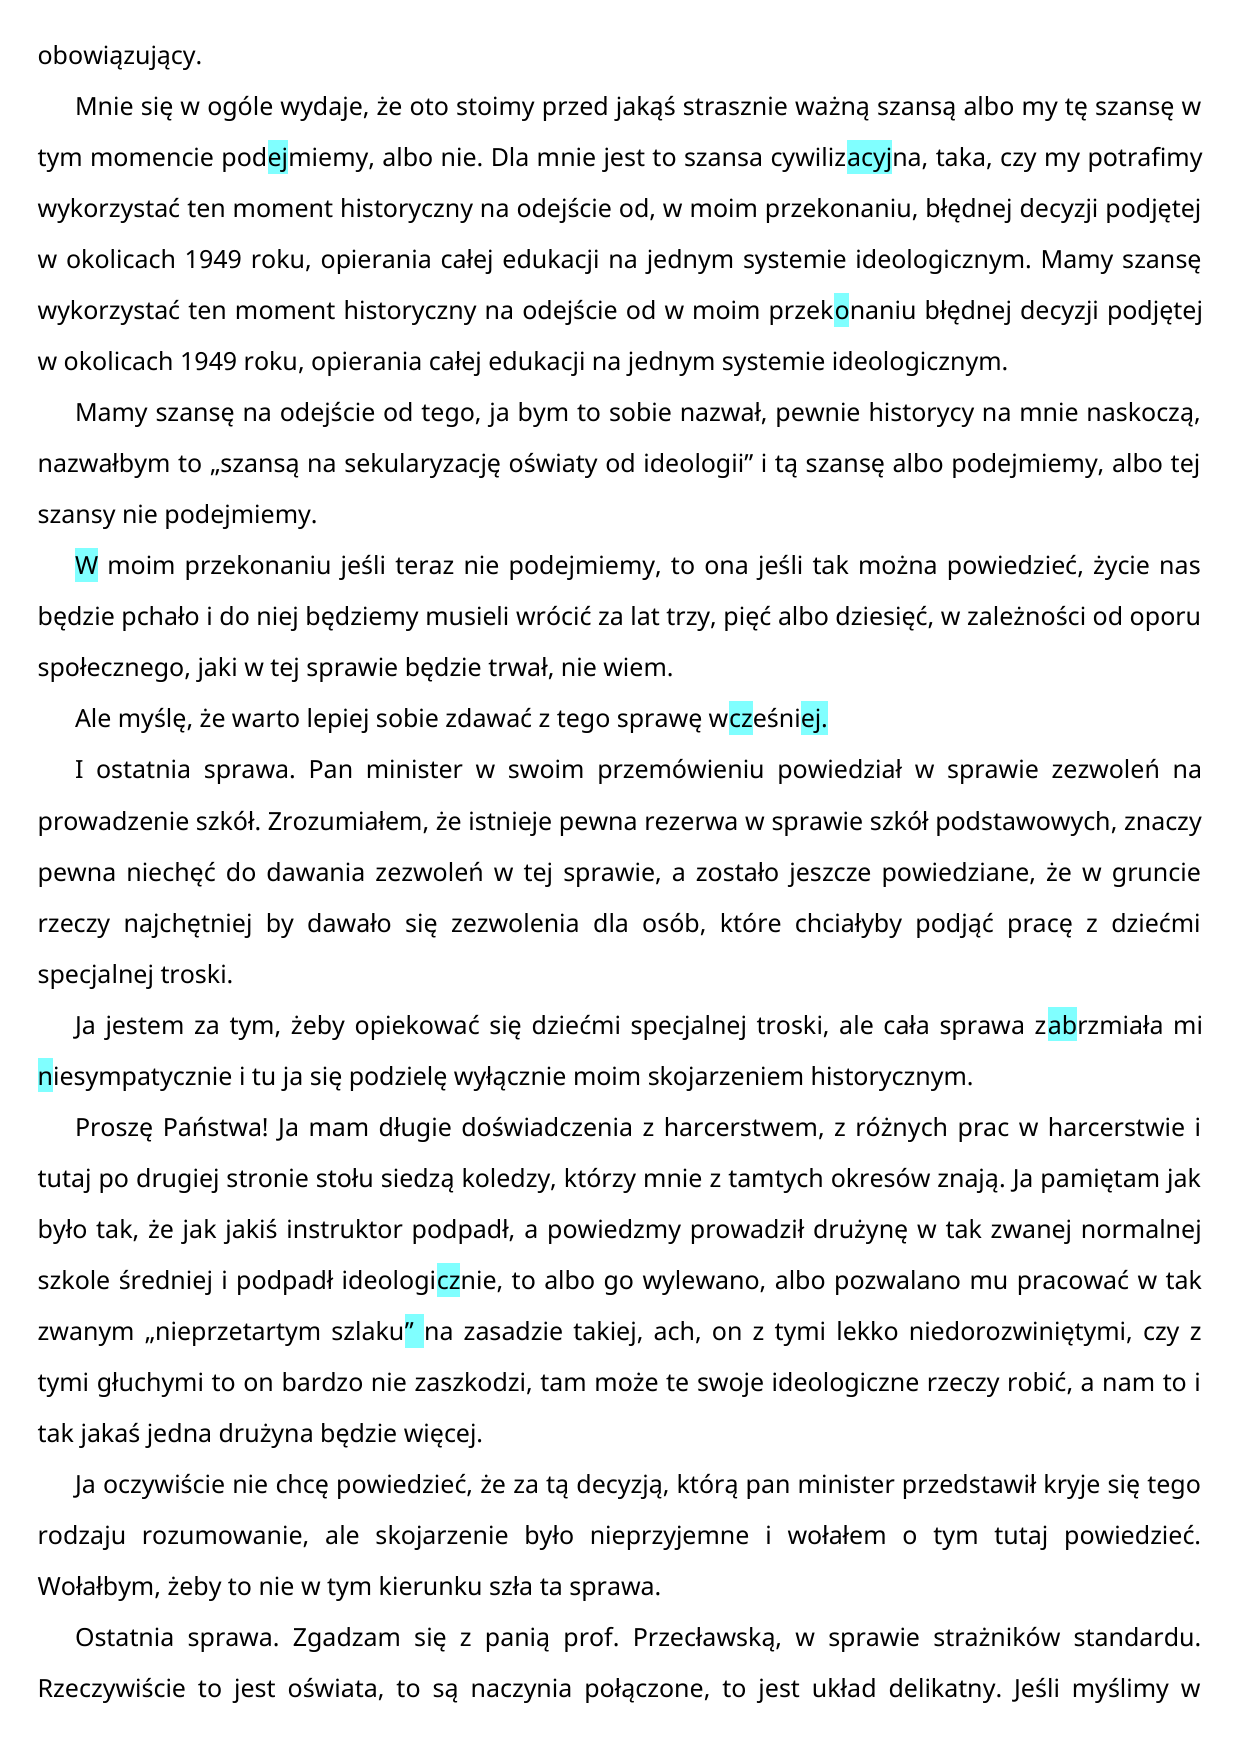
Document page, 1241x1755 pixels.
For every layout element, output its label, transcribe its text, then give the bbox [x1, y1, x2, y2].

text Ja oczywiście nie chcę powiedzieć, że za tą decyzją, którą pan minister przedstawił kryje się tego rodzaju rozumowanie, ale skojarzenie było nieprzyjemne i wołałem o tym tutaj powiedzieć. Wołałbym, żeby to nie w tym kierunku szła ta sprawa. [37, 1467, 1203, 1603]
text W moim przekonaniu jeśli teraz nie podejmiemy, to ona jeśli tak można powiedzieć, życie nas będzie pchało i do niej będziemy musieli wrócić za lat trzy, pięć albo dziesięć, w zależności od oporu społecznego, jaki w tej sprawie będzie trwał, nie wiem. [37, 548, 1203, 684]
text I ostatnia sprawa. Pan minister w swoim przemówieniu powiedział w sprawie zezwoleń na prowadzenie szkół. Zrozumiałem, że istnieje pewna rezerwa w sprawie szkół podstawowych, znaczy pewna niechęć do dawania zezwoleń w tej sprawie, a zostało jeszcze powiedziane, że w gruncie rzeczy najchętniej by dawało się zezwolenia dla osób, które chciałyby podjąć pracę z dziećmi specjalnej troski. [37, 752, 1203, 990]
text Proszę Państwa! Ja mam długie doświadczenia z harcerstwem, z różnych prac w harcerstwie i tutaj po drugiej stronie stołu siedzą koledzy, którzy mnie z tamtych okresów znają. Ja pamiętam jak było tak, że jak jakiś instruktor podpadł, a powiedzmy prowadził drużynę w tak zwanej normalnej szkole średniej i podpadł ideologicznie, to albo go wylewano, albo pozwalano mu pracować w tak zwanym „nieprzetartym szlaku” na zasadzie takiej, ach, on z tymi lekko niedorozwiniętymi, czy z tymi głuchymi to on bardzo nie zaszkodzi, tam może te swoje ideologiczne rzeczy robić, a nam to i tak jakaś jedna drużyna będzie więcej. [37, 1109, 1203, 1450]
text obowiązujący. [37, 37, 1203, 72]
text Mnie się w ogóle wydaje, że oto stoimy przed jakąś strasznie ważną szansą albo my tę szansę w tym momencie podejmiemy, albo nie. Dla mnie jest to szansa cywilizacyjna, taka, czy my potrafimy wykorzystać ten moment historyczny na odejście od, w moim przekonaniu, błędnej decyzji podjętej w okolicach 1949 roku, opierania całej edukacji na jednym systemie ideologicznym. Mamy szansę wykorzystać ten moment historyczny na odejście od w moim przekonaniu błędnej decyzji podjętej w okolicach 1949 roku, opierania całej edukacji na jednym systemie ideologicznym. [37, 88, 1203, 378]
text Mamy szansę na odejście od tego, ja bym to sobie nazwał, pewnie historycy na mnie naskoczą, nazwałbym to „szansą na sekularyzację oświaty od ideologii” i tą szansę albo podejmiemy, albo tej szansy nie podejmiemy. [37, 395, 1203, 531]
text Ja jestem za tym, żeby opiekować się dziećmi specjalnej troski, ale cała sprawa zabrzmiała mi niesympatycznie i tu ja się podzielę wyłącznie moim skojarzeniem historycznym. [37, 1007, 1203, 1092]
text Ale myślę, że warto lepiej sobie zdawać z tego sprawę wcześniej. [37, 701, 1203, 735]
text Ostatnia sprawa. Zgadzam się z panią prof. Przecławską, w sprawie strażników standardu. Rzeczywiście to jest oświata, to są naczynia połączone, to jest układ delikatny. Jeśli myślimy w [37, 1620, 1203, 1705]
